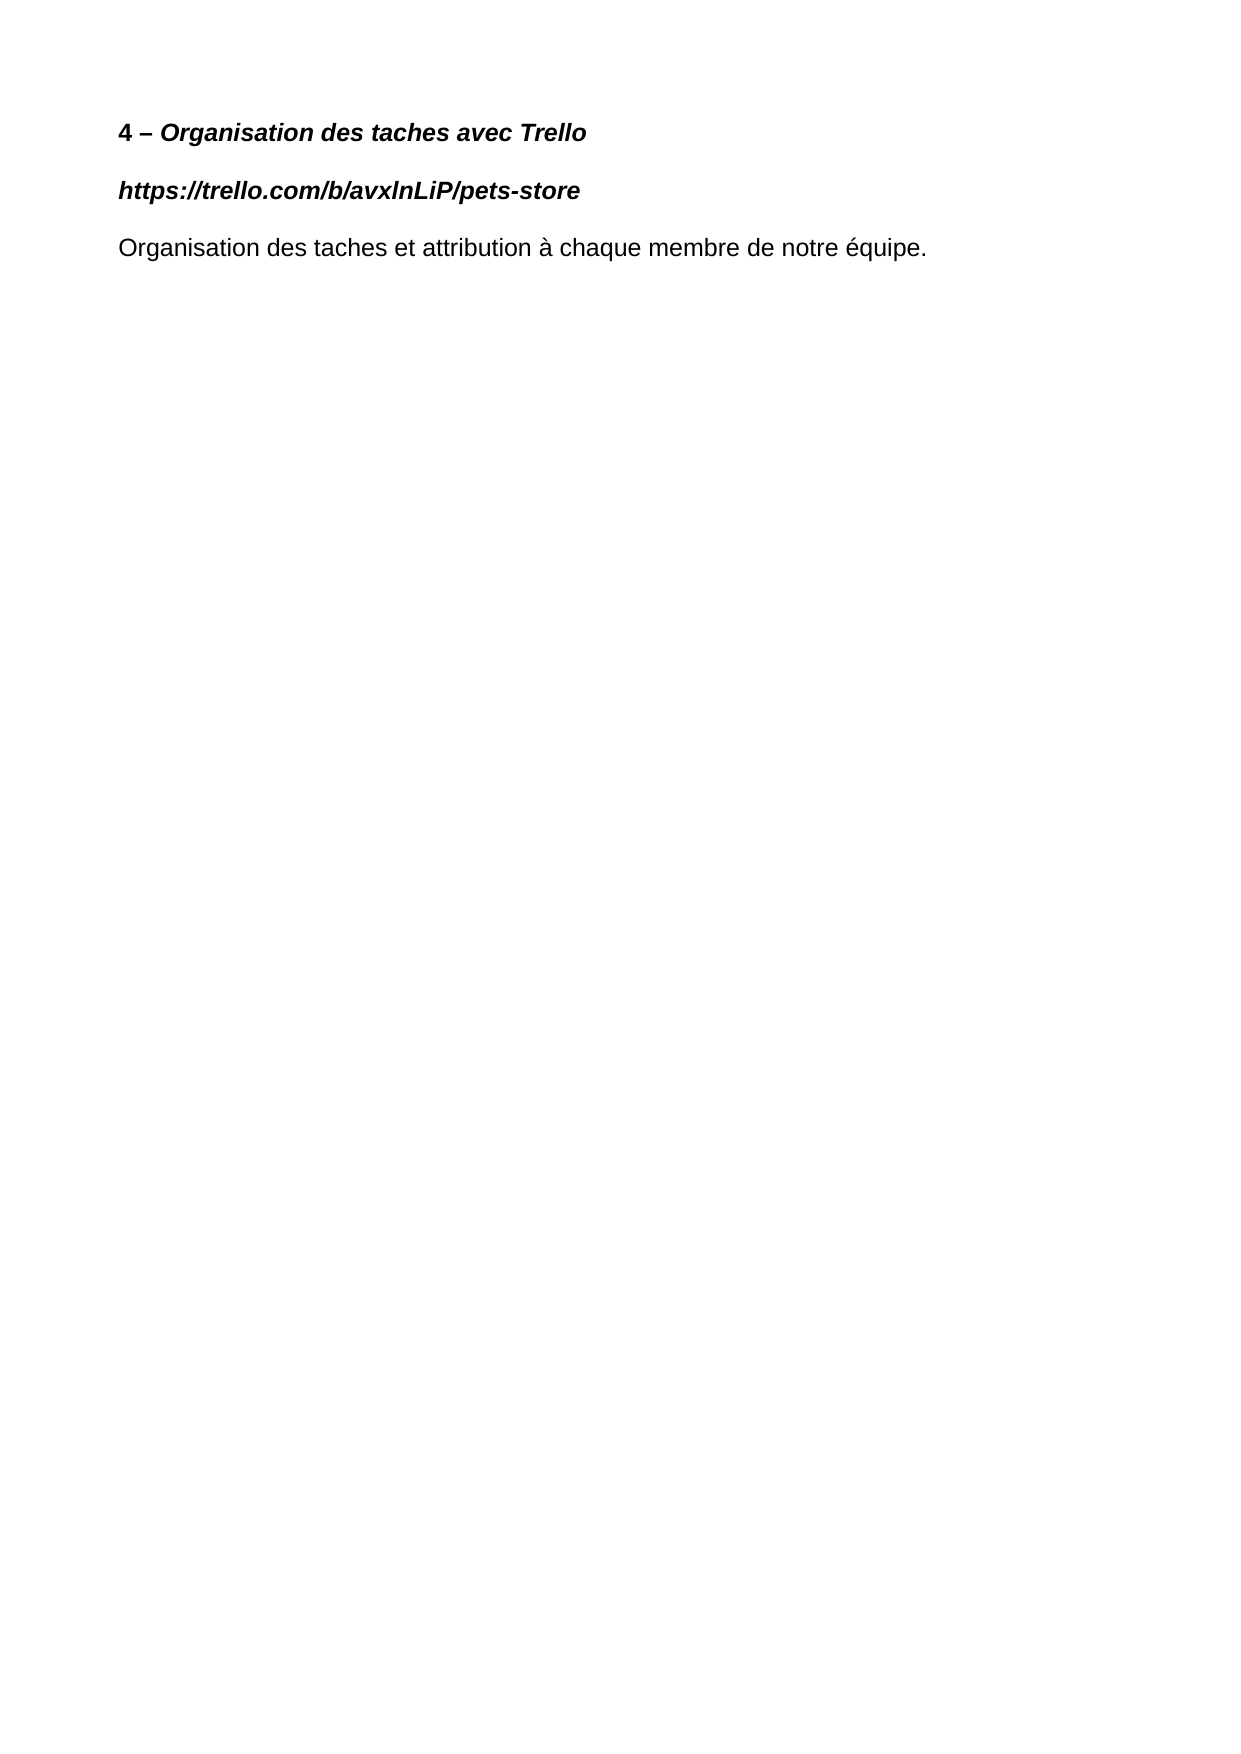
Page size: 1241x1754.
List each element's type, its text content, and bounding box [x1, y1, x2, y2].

text https://trello.com/b/avxlnLiP/pets-store [118, 176, 1122, 204]
text Organisation des taches et attribution à chaque membre de notre équipe. [118, 233, 1122, 262]
text 4 – Organisation des taches avec Trello [118, 118, 1122, 147]
